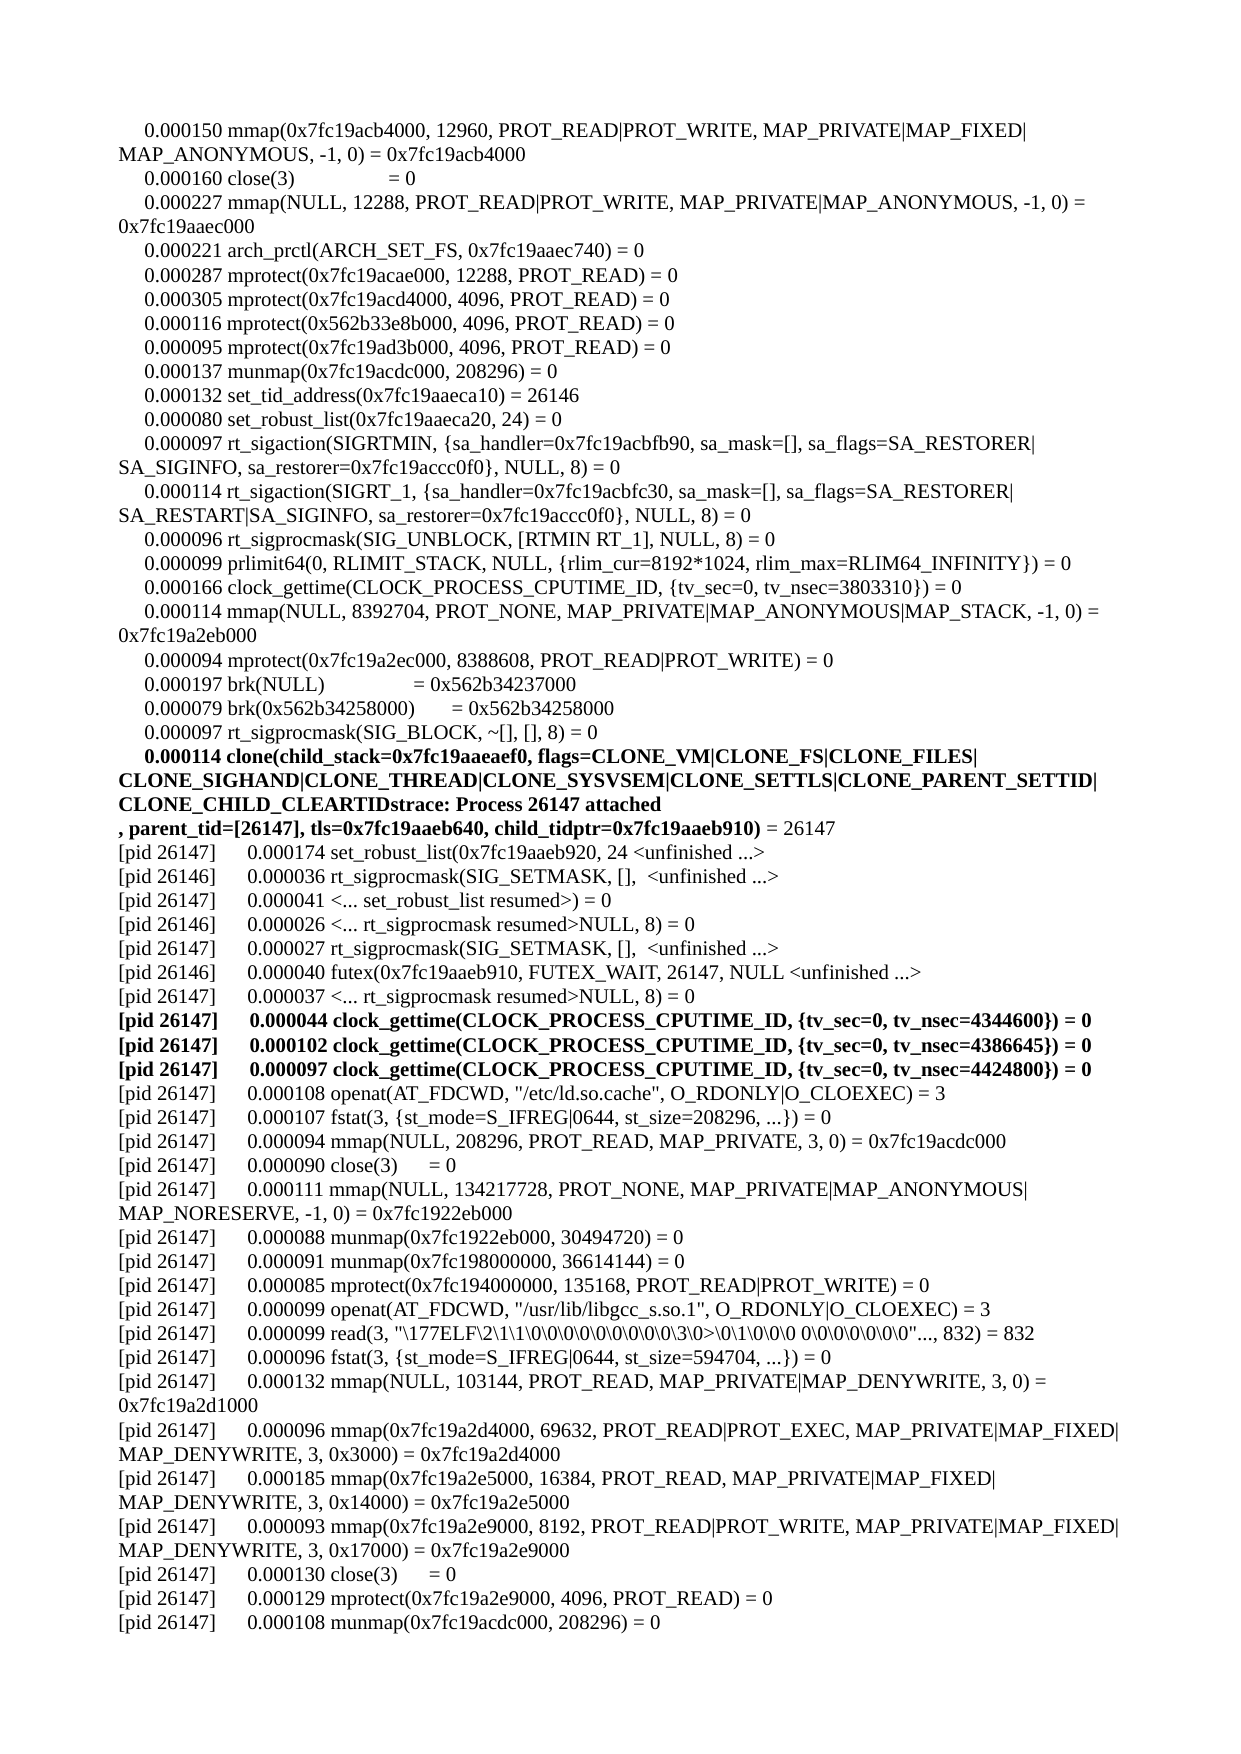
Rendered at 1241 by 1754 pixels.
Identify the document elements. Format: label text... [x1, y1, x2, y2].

text [pid 26147] 0.000091 munmap(0x7fc198000000, 36614144) = 0 [118, 1249, 1122, 1273]
text , parent_tid=[26147], tls=0x7fc19aaeb640, child_tidptr=0x7fc19aaeb910) = 26147 [118, 816, 1122, 840]
text 0.000079 brk(0x562b34258000) = 0x562b34258000 [118, 696, 1122, 720]
text [pid 26147] 0.000132 mmap(NULL, 103144, PROT_READ, MAP_PRIVATE|MAP_DENYWRITE, 3, 0) = 0x7fc19a2d1000 [118, 1369, 1122, 1417]
text 0.000095 mprotect(0x7fc19ad3b000, 4096, PROT_READ) = 0 [118, 335, 1122, 359]
text 0.000114 rt_sigaction(SIGRT_1, {sa_handler=0x7fc19acbfc30, sa_mask=[], sa_flags=SA_RESTORER|SA_RESTART|SA_SIGINFO, sa_restorer=0x7fc19accc0f0}, NULL, 8) = 0 [118, 479, 1122, 527]
text [pid 26146] 0.000036 rt_sigprocmask(SIG_SETMASK, [], <unfinished ...> [118, 864, 1122, 888]
text [pid 26147] 0.000094 mmap(NULL, 208296, PROT_READ, MAP_PRIVATE, 3, 0) = 0x7fc19acdc000 [118, 1129, 1122, 1153]
text 0.000116 mprotect(0x562b33e8b000, 4096, PROT_READ) = 0 [118, 311, 1122, 335]
text [pid 26146] 0.000040 futex(0x7fc19aaeb910, FUTEX_WAIT, 26147, NULL <unfinished ...> [118, 960, 1122, 984]
text [pid 26147] 0.000096 mmap(0x7fc19a2d4000, 69632, PROT_READ|PROT_EXEC, MAP_PRIVATE|MAP_FIXED|MAP_DENYWRITE, 3, 0x3000) = 0x7fc19a2d4000 [118, 1417, 1122, 1466]
text 0.000097 rt_sigaction(SIGRTMIN, {sa_handler=0x7fc19acbfb90, sa_mask=[], sa_flags=SA_RESTORER|SA_SIGINFO, sa_restorer=0x7fc19accc0f0}, NULL, 8) = 0 [118, 431, 1122, 479]
text 0.000227 mmap(NULL, 12288, PROT_READ|PROT_WRITE, MAP_PRIVATE|MAP_ANONYMOUS, -1, 0) = 0x7fc19aaec000 [118, 190, 1122, 238]
text 0.000096 rt_sigprocmask(SIG_UNBLOCK, [RTMIN RT_1], NULL, 8) = 0 [118, 527, 1122, 551]
text [pid 26147] 0.000111 mmap(NULL, 134217728, PROT_NONE, MAP_PRIVATE|MAP_ANONYMOUS|MAP_NORESERVE, -1, 0) = 0x7fc1922eb000 [118, 1177, 1122, 1225]
text 0.000132 set_tid_address(0x7fc19aaeca10) = 26146 [118, 383, 1122, 407]
text 0.000305 mprotect(0x7fc19acd4000, 4096, PROT_READ) = 0 [118, 287, 1122, 311]
text 0.000114 mmap(NULL, 8392704, PROT_NONE, MAP_PRIVATE|MAP_ANONYMOUS|MAP_STACK, -1, 0) = 0x7fc19a2eb000 [118, 599, 1122, 647]
text [pid 26147] 0.000027 rt_sigprocmask(SIG_SETMASK, [], <unfinished ...> [118, 936, 1122, 960]
text 0.000160 close(3) = 0 [118, 166, 1122, 190]
text [pid 26147] 0.000088 munmap(0x7fc1922eb000, 30494720) = 0 [118, 1225, 1122, 1249]
text [pid 26146] 0.000026 <... rt_sigprocmask resumed>NULL, 8) = 0 [118, 912, 1122, 936]
text [pid 26147] 0.000185 mmap(0x7fc19a2e5000, 16384, PROT_READ, MAP_PRIVATE|MAP_FIXED|MAP_DENYWRITE, 3, 0x14000) = 0x7fc19a2e5000 [118, 1466, 1122, 1514]
text [pid 26147] 0.000044 clock_gettime(CLOCK_PROCESS_CPUTIME_ID, {tv_sec=0, tv_nsec=4344600}) = 0 [118, 1008, 1122, 1032]
text [pid 26147] 0.000174 set_robust_list(0x7fc19aaeb920, 24 <unfinished ...> [118, 840, 1122, 864]
text [pid 26147] 0.000108 openat(AT_FDCWD, "/etc/ld.so.cache", O_RDONLY|O_CLOEXEC) = 3 [118, 1081, 1122, 1105]
text [pid 26147] 0.000041 <... set_robust_list resumed>) = 0 [118, 888, 1122, 912]
text [pid 26147] 0.000130 close(3) = 0 [118, 1562, 1122, 1586]
text [pid 26147] 0.000099 read(3, "\177ELF\2\1\1\0\0\0\0\0\0\0\0\0\3\0>\0\1\0\0\0 0\0\0\0\0\0\0"..., 832) = 832 [118, 1321, 1122, 1345]
text [pid 26147] 0.000129 mprotect(0x7fc19a2e9000, 4096, PROT_READ) = 0 [118, 1586, 1122, 1610]
text [pid 26147] 0.000099 openat(AT_FDCWD, "/usr/lib/libgcc_s.so.1", O_RDONLY|O_CLOEXEC) = 3 [118, 1297, 1122, 1321]
text [pid 26147] 0.000107 fstat(3, {st_mode=S_IFREG|0644, st_size=208296, ...}) = 0 [118, 1105, 1122, 1129]
text [pid 26147] 0.000090 close(3) = 0 [118, 1153, 1122, 1177]
text 0.000099 prlimit64(0, RLIMIT_STACK, NULL, {rlim_cur=8192*1024, rlim_max=RLIM64_INFINITY}) = 0 [118, 551, 1122, 575]
text 0.000150 mmap(0x7fc19acb4000, 12960, PROT_READ|PROT_WRITE, MAP_PRIVATE|MAP_FIXED|MAP_ANONYMOUS, -1, 0) = 0x7fc19acb4000 [118, 118, 1122, 166]
text 0.000094 mprotect(0x7fc19a2ec000, 8388608, PROT_READ|PROT_WRITE) = 0 [118, 647, 1122, 672]
text 0.000166 clock_gettime(CLOCK_PROCESS_CPUTIME_ID, {tv_sec=0, tv_nsec=3803310}) = 0 [118, 575, 1122, 599]
text 0.000097 rt_sigprocmask(SIG_BLOCK, ~[], [], 8) = 0 [118, 720, 1122, 744]
text 0.000137 munmap(0x7fc19acdc000, 208296) = 0 [118, 359, 1122, 383]
text 0.000080 set_robust_list(0x7fc19aaeca20, 24) = 0 [118, 407, 1122, 431]
text 0.000114 clone(child_stack=0x7fc19aaeaef0, flags=CLONE_VM|CLONE_FS|CLONE_FILES|CLONE_SIGHAND|CLONE_THREAD|CLONE_SYSVSEM|CLONE_SETTLS|CLONE_PARENT_SETTID|CLONE_CHILD_CLEARTIDstrace: Process 26147 attached [118, 744, 1122, 816]
text [pid 26147] 0.000102 clock_gettime(CLOCK_PROCESS_CPUTIME_ID, {tv_sec=0, tv_nsec=4386645}) = 0 [118, 1032, 1122, 1057]
text [pid 26147] 0.000037 <... rt_sigprocmask resumed>NULL, 8) = 0 [118, 984, 1122, 1008]
text 0.000197 brk(NULL) = 0x562b34237000 [118, 672, 1122, 696]
text [pid 26147] 0.000093 mmap(0x7fc19a2e9000, 8192, PROT_READ|PROT_WRITE, MAP_PRIVATE|MAP_FIXED|MAP_DENYWRITE, 3, 0x17000) = 0x7fc19a2e9000 [118, 1514, 1122, 1562]
text 0.000221 arch_prctl(ARCH_SET_FS, 0x7fc19aaec740) = 0 [118, 238, 1122, 262]
text [pid 26147] 0.000085 mprotect(0x7fc194000000, 135168, PROT_READ|PROT_WRITE) = 0 [118, 1273, 1122, 1297]
text [pid 26147] 0.000096 fstat(3, {st_mode=S_IFREG|0644, st_size=594704, ...}) = 0 [118, 1345, 1122, 1369]
text [pid 26147] 0.000097 clock_gettime(CLOCK_PROCESS_CPUTIME_ID, {tv_sec=0, tv_nsec=4424800}) = 0 [118, 1057, 1122, 1081]
text 0.000287 mprotect(0x7fc19acae000, 12288, PROT_READ) = 0 [118, 262, 1122, 287]
text [pid 26147] 0.000108 munmap(0x7fc19acdc000, 208296) = 0 [118, 1610, 1122, 1634]
